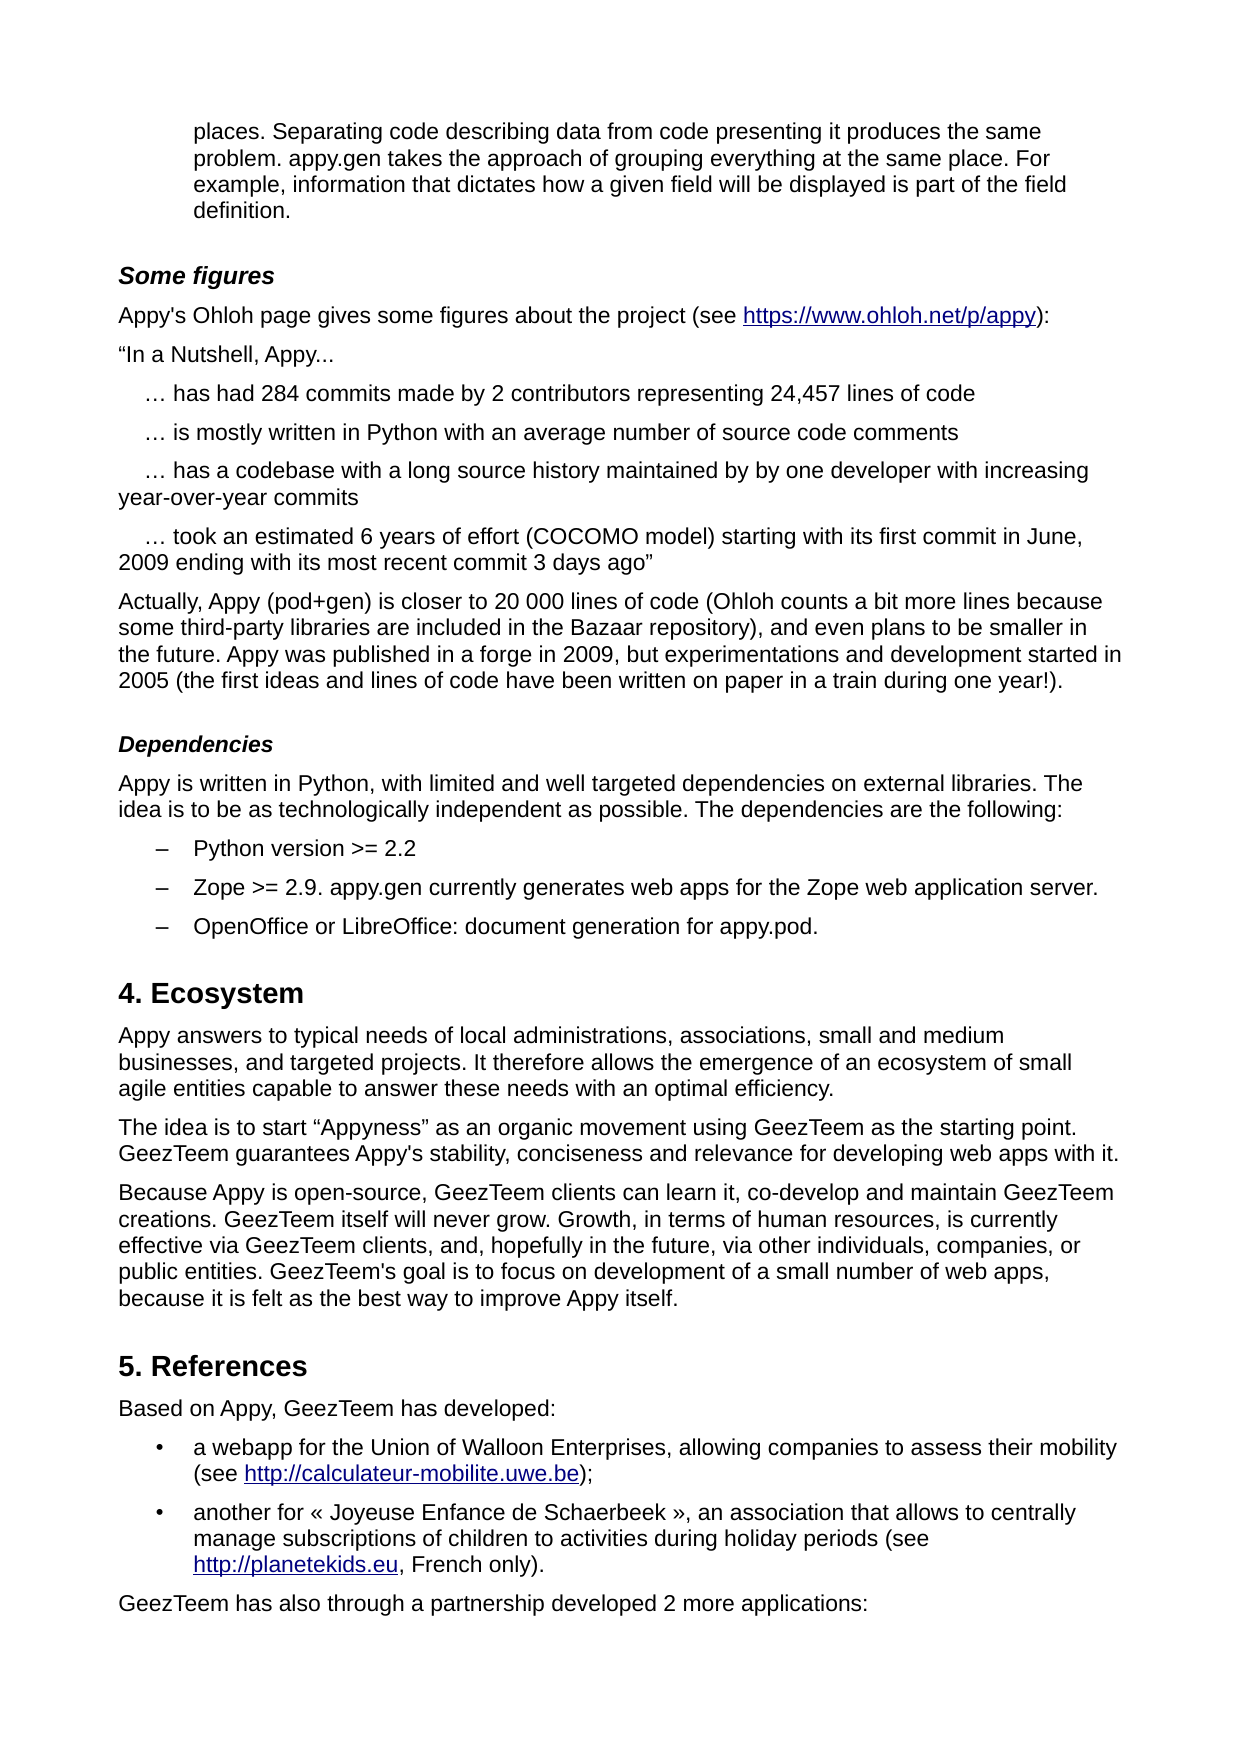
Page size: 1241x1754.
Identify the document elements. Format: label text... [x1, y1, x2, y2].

text Appy's Ohloh page gives some figures about the project (see https://www.ohloh.net/p/appy): [118, 302, 1122, 328]
text GeezTeem has also through a partnership developed 2 more applications: [118, 1590, 1122, 1617]
text … has had 284 commits made by 2 contributors representing 24,457 lines of code [118, 380, 1122, 406]
subtitle 4. Ecosystem [118, 976, 1122, 1010]
text Actually, Appy (pod+gen) is closer to 20 000 lines of code (Ohloh counts a bit more lines because some third-party libraries are included in the Bazaar repository), and even plans to be smaller in the future. Appy was published in a forge in 2009, but experimentations and development started in 2005 (the first ideas and lines of code have been written on paper in a train during one year!). [118, 588, 1122, 693]
text Appy answers to typical needs of local administrations, associations, small and medium businesses, and targeted projects. It therefore allows the emergence of an ecosystem of small agile entities capable to answer these needs with an optimal efficiency. [118, 1022, 1122, 1102]
list a webapp for the Union of Walloon Enterprises, allowing companies to assess their mobility (see http://calculateur-mobilite.uwe.be); [156, 1433, 1122, 1486]
subtitle Some figures [118, 261, 1122, 289]
text “In a Nutshell, Appy... [118, 341, 1122, 367]
text … is mostly written in Python with an average number of source code comments [118, 419, 1122, 445]
list OpenOffice or LibreOffice: document generation for appy.pod. [156, 913, 1122, 939]
text Because Appy is open-source, GeezTeem clients can learn it, co-develop and maintain GeezTeem creations. GeezTeem itself will never grow. Growth, in terms of human resources, is currently effective via GeezTeem clients, and, hopefully in the future, via other individuals, companies, or public entities. GeezTeem's goal is to focus on development of a small number of web apps, because it is felt as the best way to improve Appy itself. [118, 1179, 1122, 1311]
list Zope >= 2.9. appy.gen currently generates web apps for the Zope web application server. [156, 874, 1122, 900]
list places. Separating code describing data from code presenting it produces the same problem. appy.gen takes the approach of grouping everything at the same place. For example, information that dictates how a given field will be displayed is part of the field definition. [156, 118, 1122, 223]
text Based on Appy, GeezTeem has developed: [118, 1394, 1122, 1421]
list Python version >= 2.2 [156, 835, 1122, 861]
text … has a codebase with a long source history maintained by by one developer with increasing year-over-year commits [118, 457, 1122, 510]
text Appy is written in Python, with limited and well targeted dependencies on external libraries. The idea is to be as technologically independent as possible. The dependencies are the following: [118, 770, 1122, 822]
subtitle 5. References [118, 1348, 1122, 1382]
list another for « Joyeuse Enfance de Schaerbeek », an association that allows to centrally manage subscriptions of children to activities during holiday periods (see http://planetekids.eu, French only). [156, 1499, 1122, 1578]
text The idea is to start “Appyness” as an organic movement using GeezTeem as the starting point. GeezTeem guarantees Appy's stability, conciseness and relevance for developing web apps with it. [118, 1114, 1122, 1167]
text … took an estimated 6 years of effort (COCOMO model) starting with its first commit in June, 2009 ending with its most recent commit 3 days ago” [118, 523, 1122, 575]
subtitle Dependencies [118, 731, 1122, 757]
